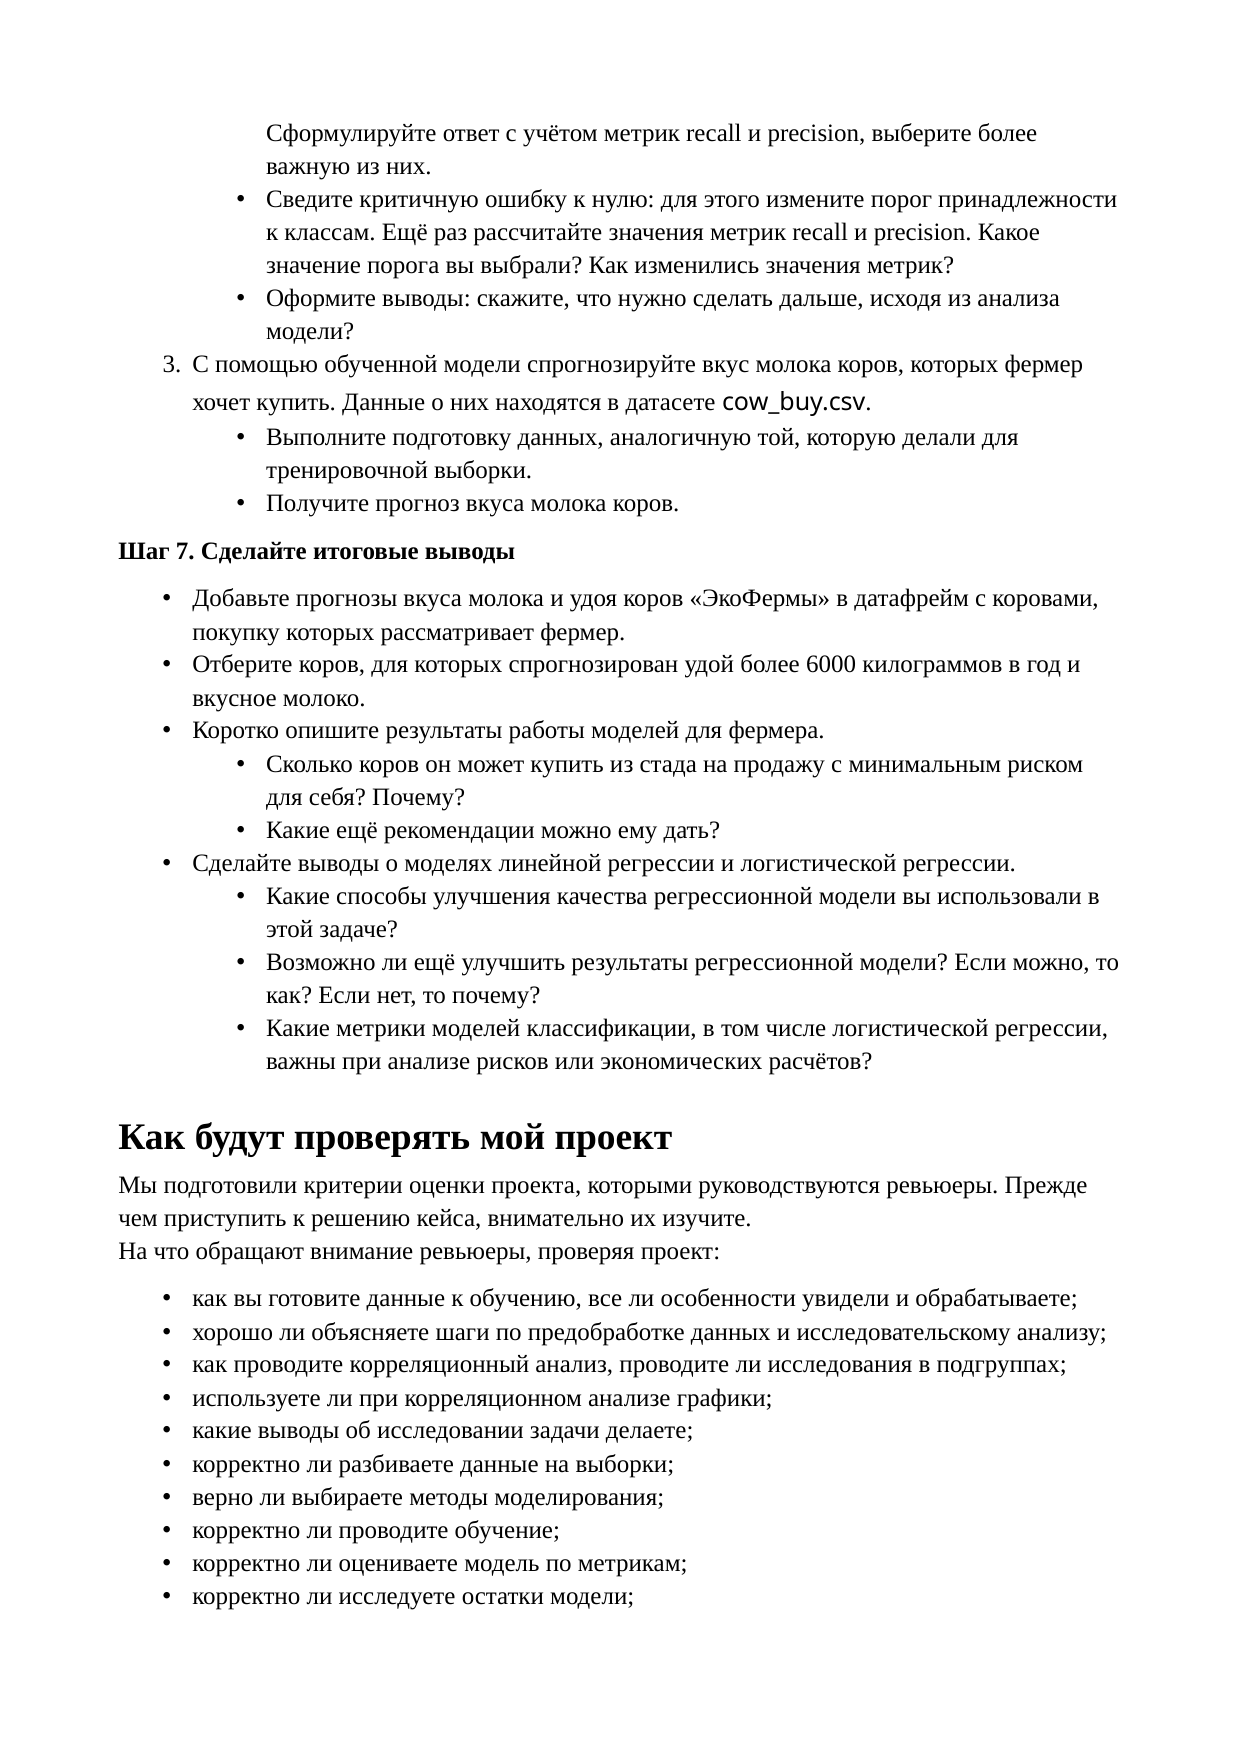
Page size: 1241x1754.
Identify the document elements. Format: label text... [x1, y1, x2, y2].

list Сведите критичную ошибку к нулю: для этого измените порог принадлежности к классам. Ещё раз рассчитайте значения метрик recall и precision. Какое значение порога вы выбрали? Как изменились значения метрик? [236, 184, 1122, 279]
list Какие способы улучшения качества регрессионной модели вы использовали в этой задаче? [236, 881, 1122, 942]
list корректно ли оцениваете модель по метрикам; [162, 1548, 1122, 1576]
list корректно ли разбиваете данные на выборки; [162, 1449, 1122, 1477]
list Отберите коров, для которых спрогнозирован удой более 6000 килограммов в год и вкусное молоко. [162, 649, 1122, 711]
list Выполните подготовку данных, аналогичную той, которую делали для тренировочной выборки. [236, 422, 1122, 484]
text Мы подготовили критерии оценки проекта, которыми руководствуются ревьюеры. Прежде чем приступить к решению кейса, внимательно их изучите. [118, 1170, 1122, 1232]
list С помощью обученной модели спрогнозируйте вкус молока коров, которых фермер хочет купить. Данные о них находятся в датасете cow_buy.csv. [162, 349, 1122, 417]
list Добавьте прогнозы вкуса молока и удоя коров «ЭкоФермы» в датафрейм с коровами, покупку которых рассматривает фермер. [162, 583, 1122, 645]
text На что обращают внимание ревьюеры, проверяя проект: [118, 1236, 1122, 1265]
list какие выводы об исследовании задачи делаете; [162, 1416, 1122, 1444]
list Возможно ли ещё улучшить результаты регрессионной модели? Если можно, то как? Если нет, то почему? [236, 947, 1122, 1008]
list Сделайте выводы о моделях линейной регрессии и логистической регрессии. [162, 848, 1122, 876]
list Сколько коров он может купить из стада на продажу с минимальным риском для себя? Почему? [236, 749, 1122, 810]
list Коротко опишите результаты работы моделей для фермера. [162, 716, 1122, 744]
list Сформулируйте ответ с учётом метрик recall и precision, выберите более важную из них. [236, 118, 1122, 180]
list как проводите корреляционный анализ, проводите ли исследования в подгруппах; [162, 1349, 1122, 1378]
subtitle Как будут проверять мой проект [118, 1114, 1122, 1157]
list верно ли выбираете методы моделирования; [162, 1482, 1122, 1510]
list Какие ещё рекомендации можно ему дать? [236, 815, 1122, 843]
list корректно ли проводите обучение; [162, 1515, 1122, 1543]
list как вы готовите данные к обучению, все ли особенности увидели и обрабатываете; [162, 1283, 1122, 1312]
list хорошо ли объясняете шаги по предобработке данных и исследовательскому анализу; [162, 1317, 1122, 1345]
list Получите прогноз вкуса молока коров. [236, 488, 1122, 517]
text Шаг 7. Сделайте итоговые выводы [118, 536, 1122, 565]
list используете ли при корреляционном анализе графики; [162, 1383, 1122, 1411]
list корректно ли исследуете остатки модели; [162, 1581, 1122, 1609]
list Оформите выводы: скажите, что нужно сделать дальше, исходя из анализа модели? [236, 283, 1122, 345]
list Какие метрики моделей классификации, в том числе логистической регрессии, важны при анализе рисков или экономических расчётов? [236, 1013, 1122, 1074]
